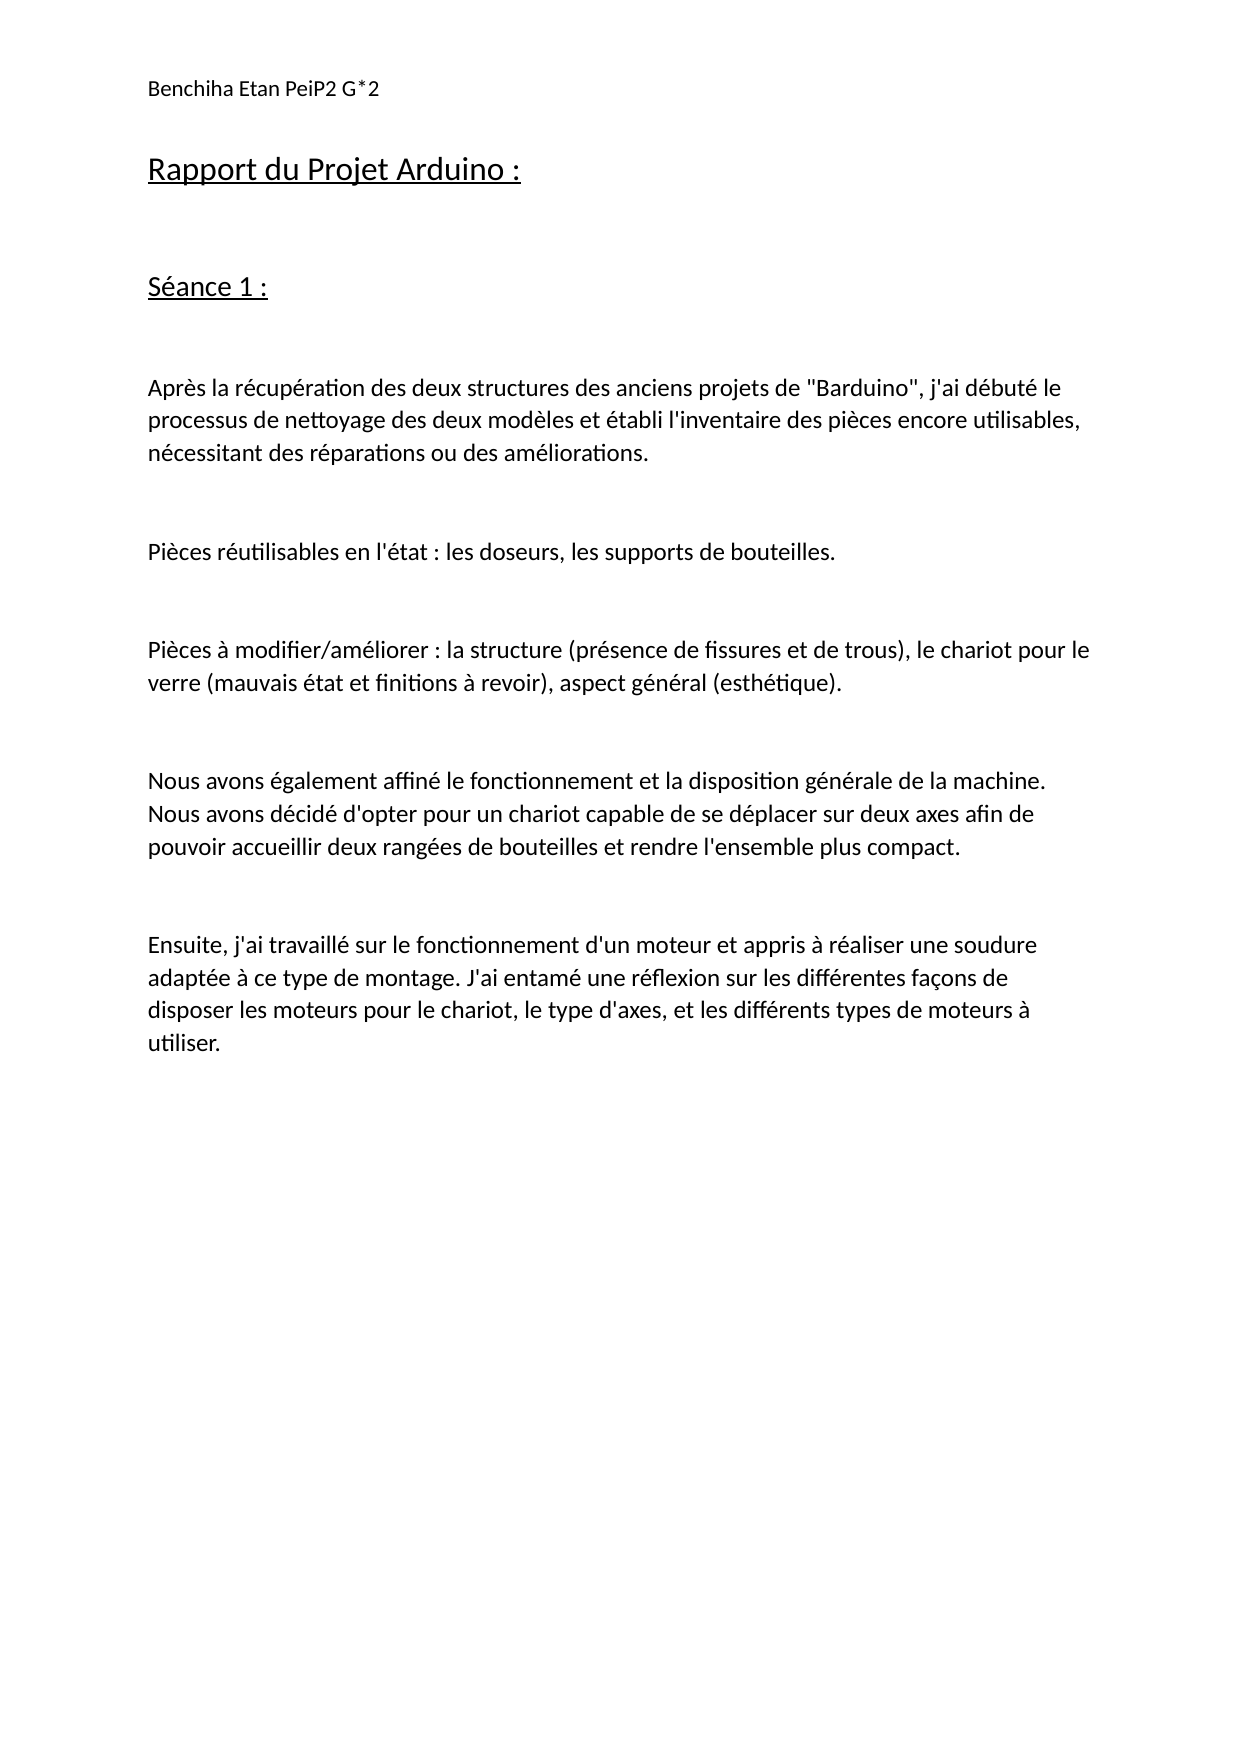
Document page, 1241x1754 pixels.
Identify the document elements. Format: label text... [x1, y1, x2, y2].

text Nous avons également affiné le fonctionnement et la disposition générale de la machine. Nous avons décidé d'opter pour un chariot capable de se déplacer sur deux axes afin de pouvoir accueillir deux rangées de bouteilles et rendre l'ensemble plus compact. [148, 765, 1093, 861]
text Après la récupération des deux structures des anciens projets de "Barduino", j'ai débuté le processus de nettoyage des deux modèles et établi l'inventaire des pièces encore utilisables, nécessitant des réparations ou des améliorations. [148, 372, 1093, 468]
text Séance 1 : [148, 268, 1093, 304]
text Pièces à modifier/améliorer : la structure (présence de fissures et de trous), le chariot pour le verre (mauvais état et finitions à revoir), aspect général (esthétique). [148, 634, 1093, 697]
text Ensuite, j'ai travaillé sur le fonctionnement d'un moteur et appris à réaliser une soudure adaptée à ce type de montage. J'ai entamé une réflexion sur les différentes façons de disposer les moteurs pour le chariot, le type d'axes, et les différents types de moteurs à utiliser. [148, 929, 1093, 1057]
text Rapport du Projet Arduino : [148, 148, 1093, 188]
text Pièces réutilisables en l'état : les doseurs, les supports de bouteilles. [148, 536, 1093, 566]
